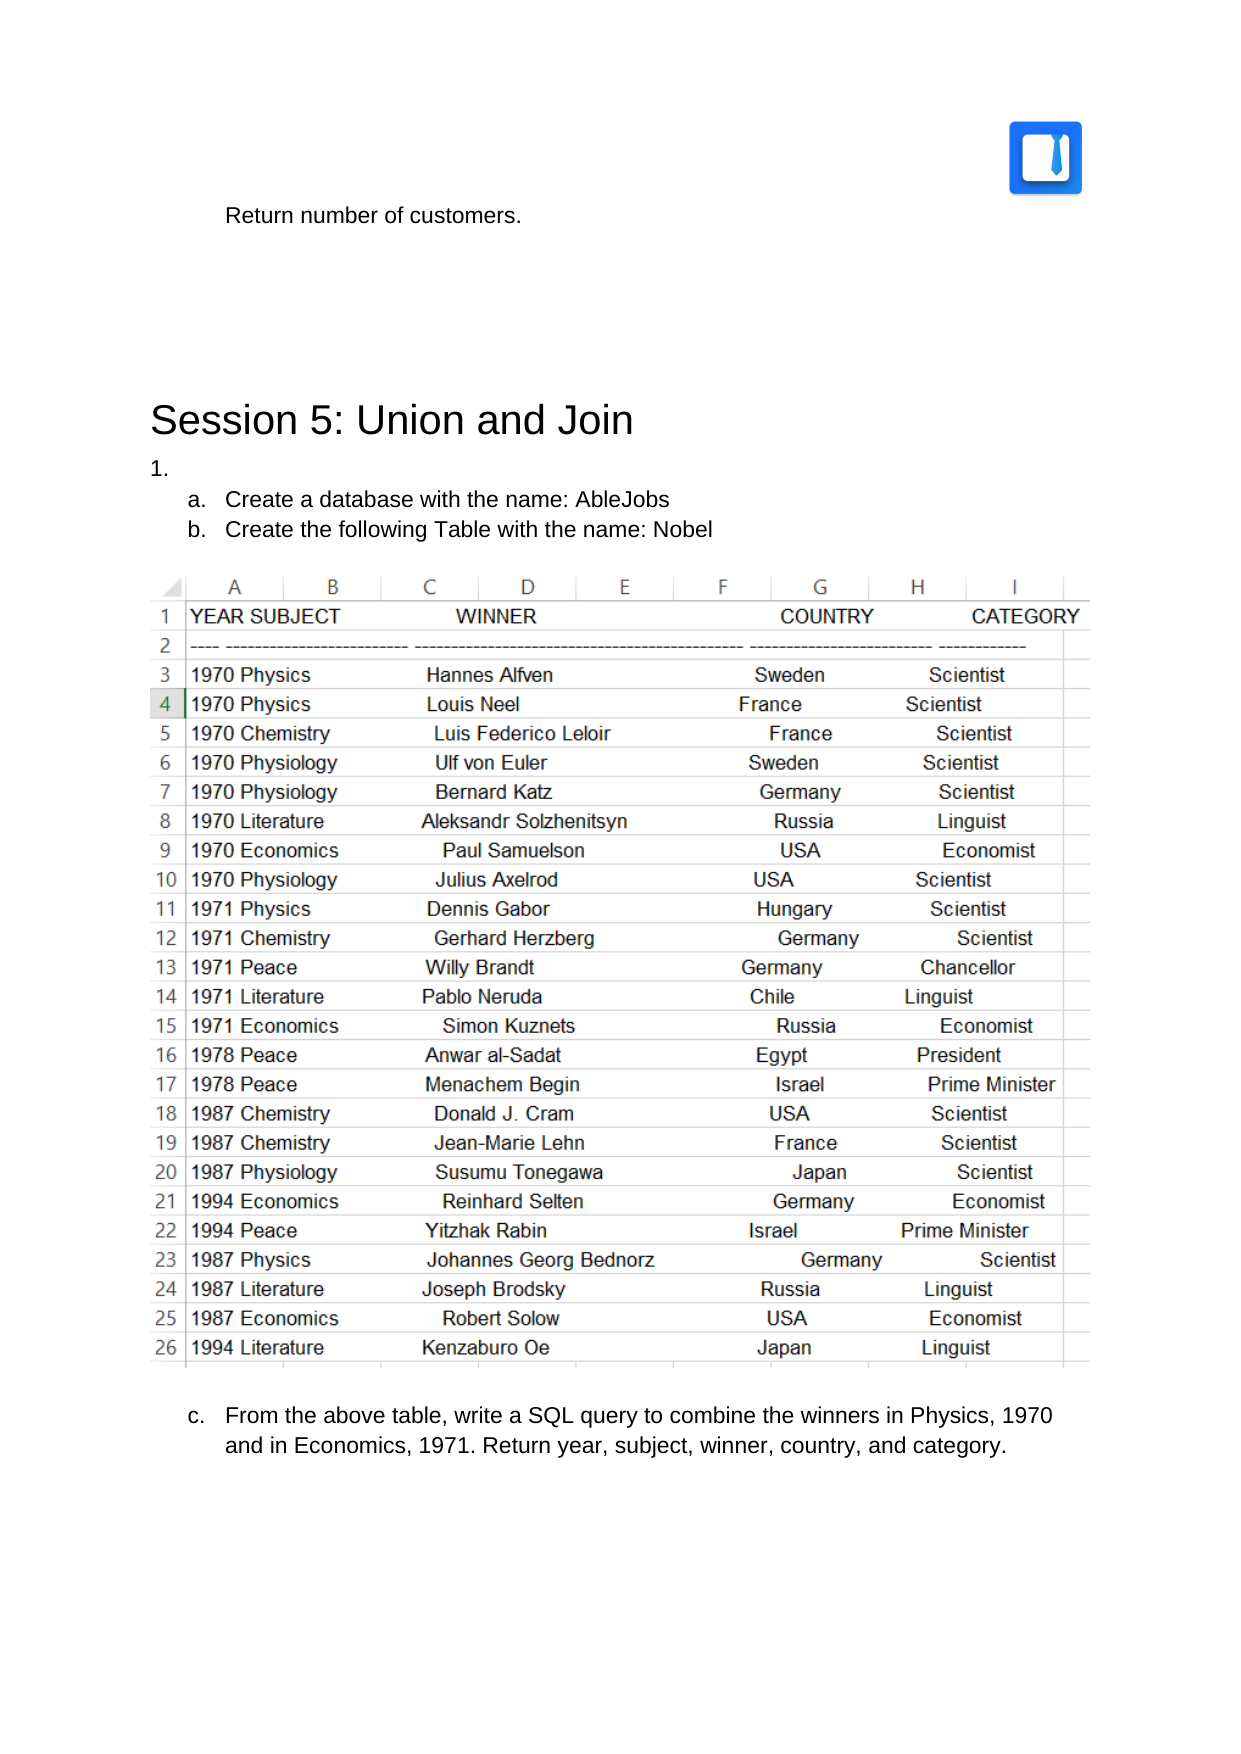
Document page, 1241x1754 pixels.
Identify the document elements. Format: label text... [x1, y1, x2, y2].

text 1. [150, 455, 1090, 482]
list Return number of customers. [187, 202, 1090, 229]
picture [150, 576, 1091, 1368]
list From the above table, write a SQL query to combine the winners in Physics, 1970 and in Economics, 1971. Return year, subject, winner, country, and category. [187, 1402, 1090, 1458]
subtitle Session 5: Union and Join [150, 395, 1090, 443]
list Create a database with the name: AbleJobs [187, 486, 1090, 512]
list Create the following Table with the name: Nobel [187, 516, 1090, 542]
picture [1000, 112, 1091, 203]
